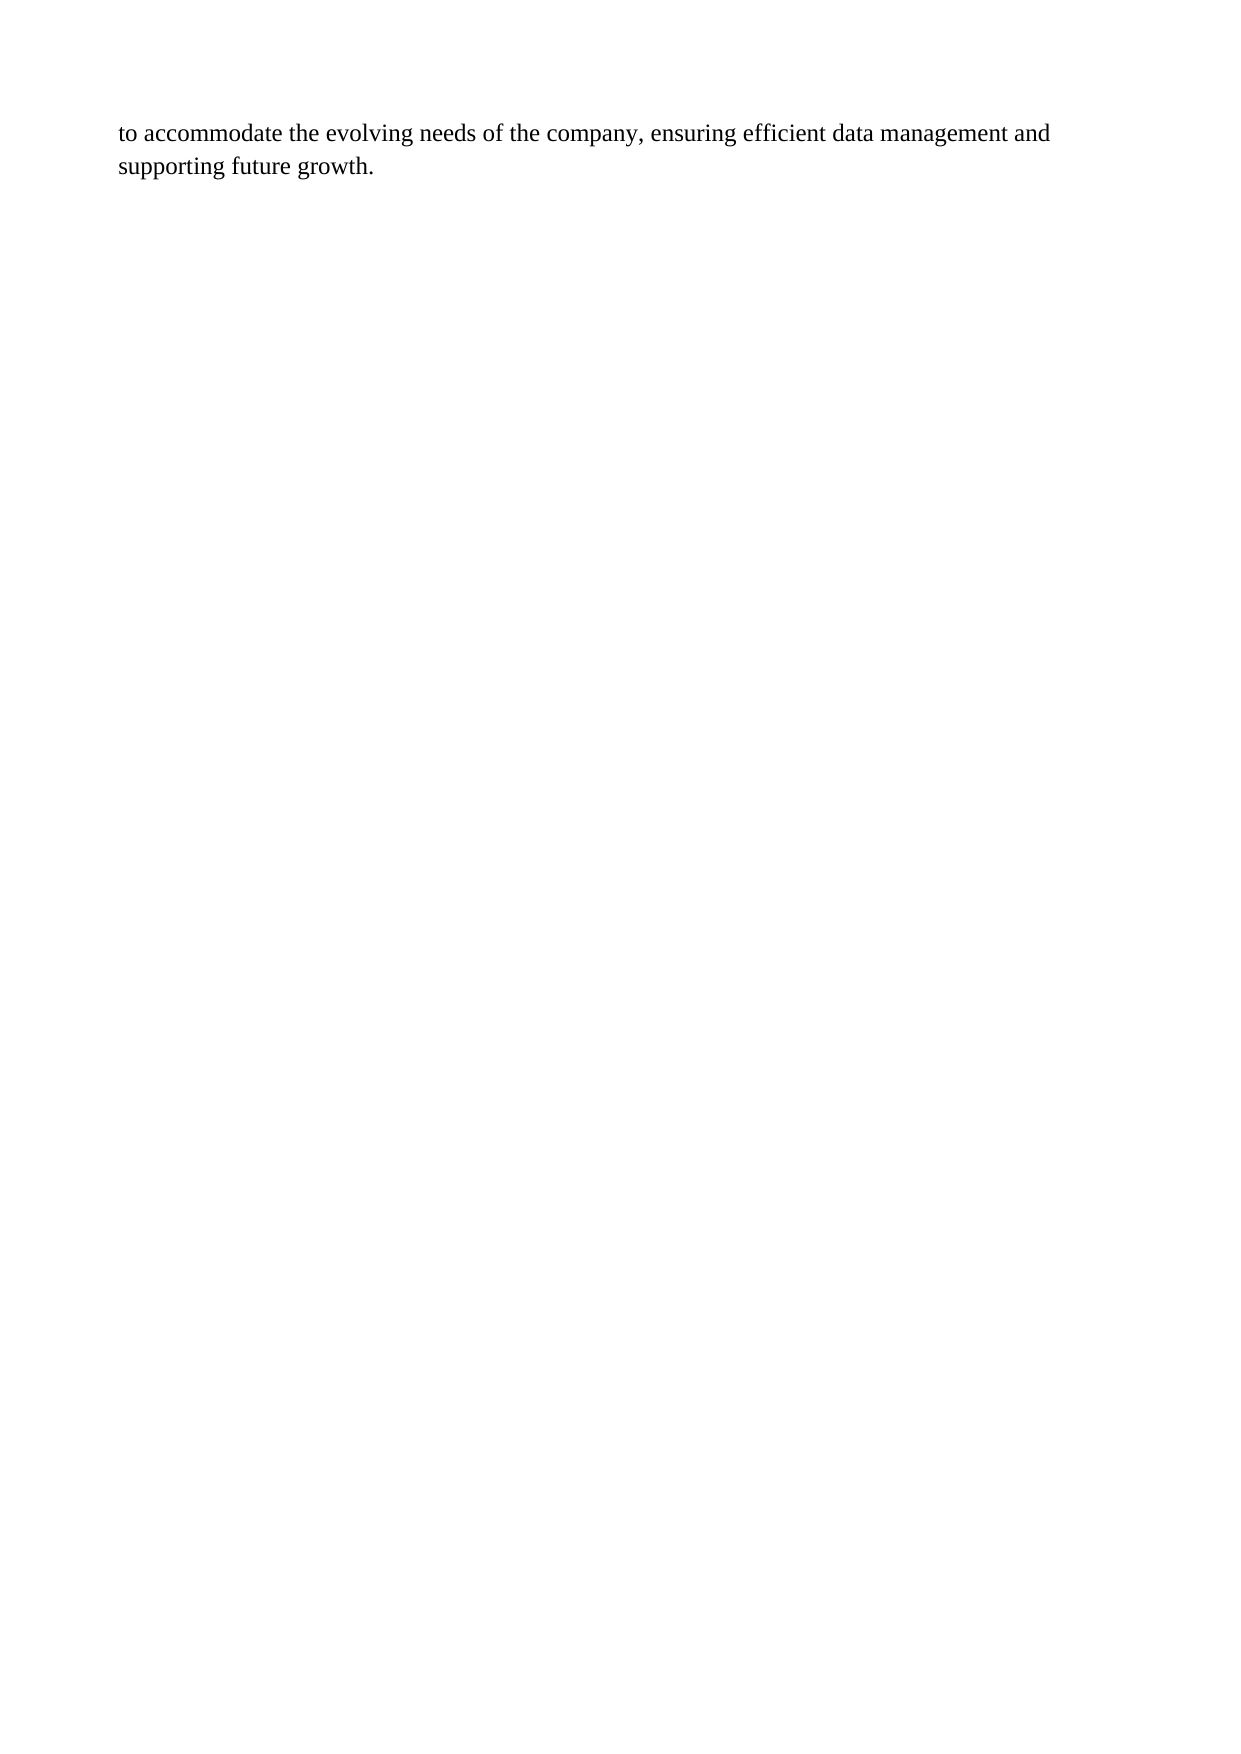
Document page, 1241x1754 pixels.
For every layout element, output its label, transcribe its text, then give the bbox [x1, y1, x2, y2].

text to accommodate the evolving needs of the company, ensuring efficient data management and supporting future growth. [118, 118, 1122, 180]
